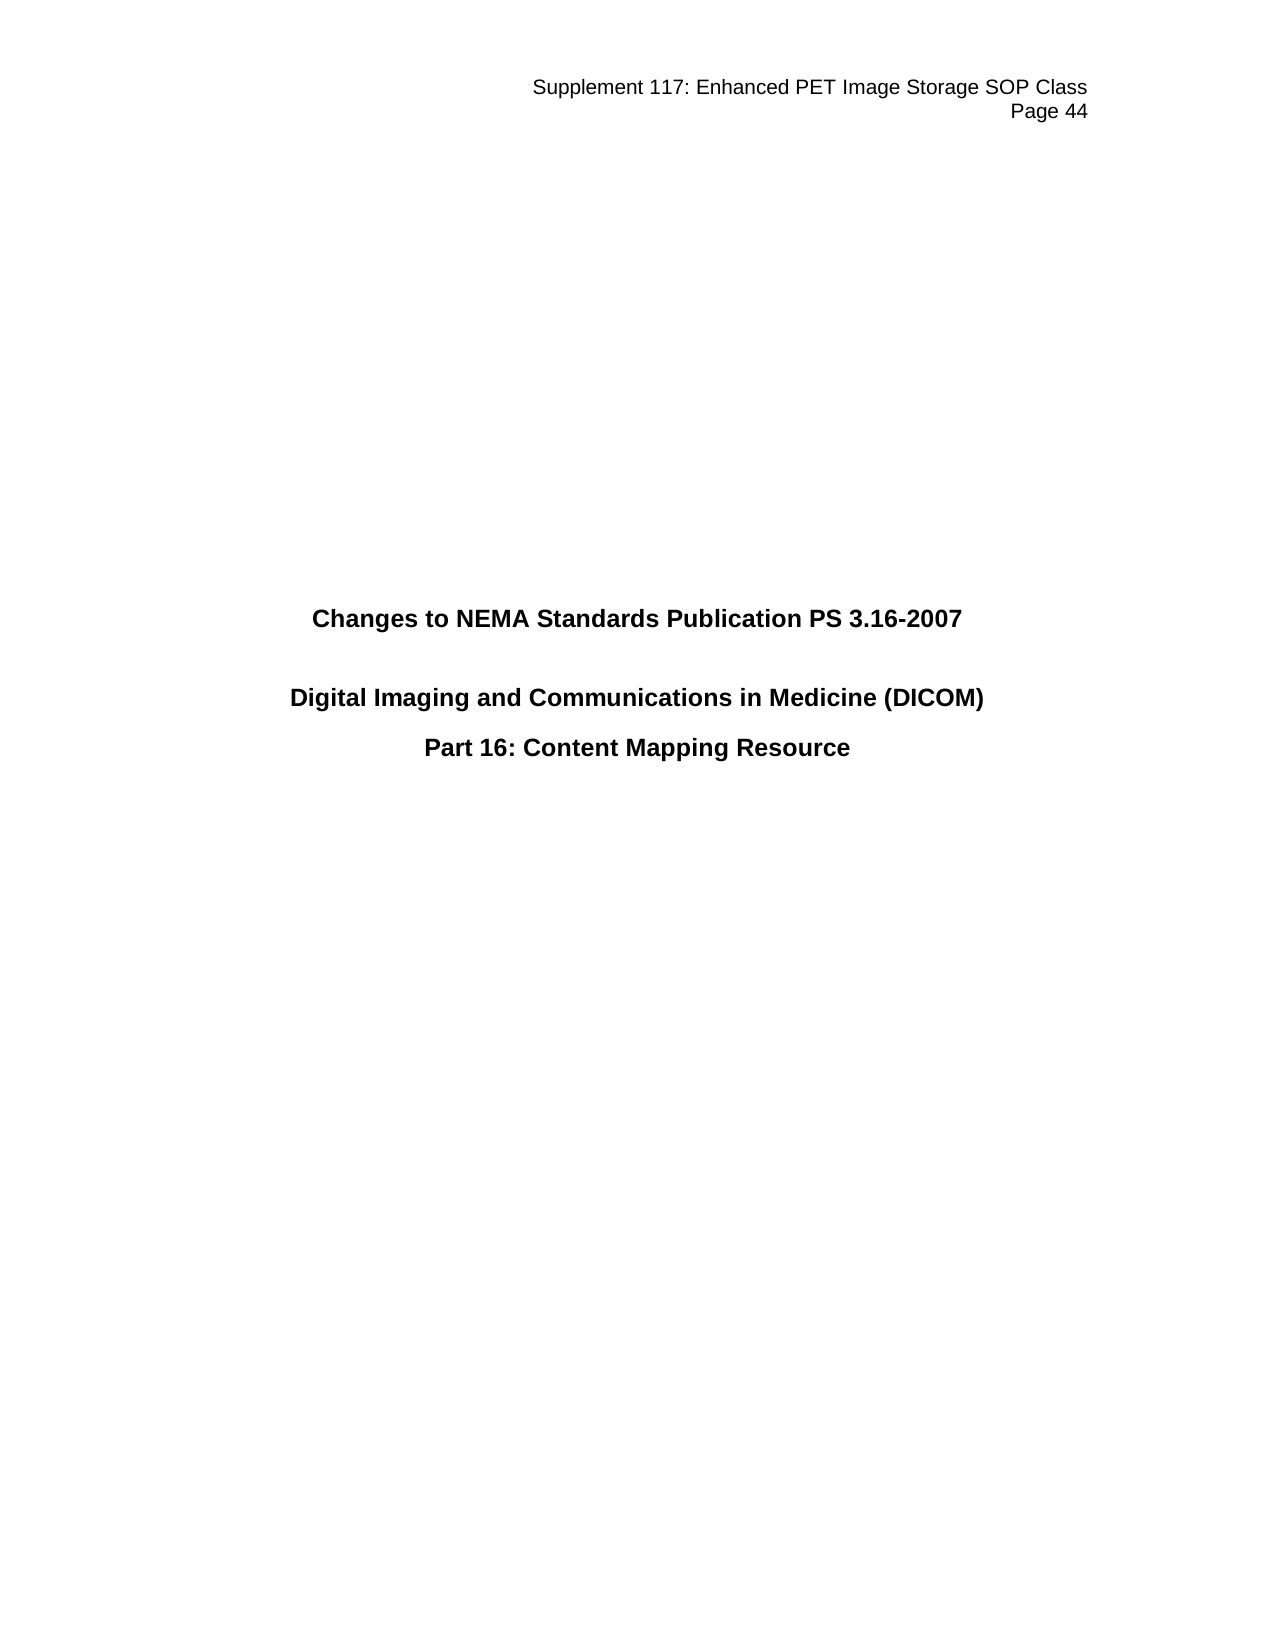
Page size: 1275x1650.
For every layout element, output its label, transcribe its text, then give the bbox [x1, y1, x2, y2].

title Part 16: Content Mapping Resource [187, 733, 1088, 762]
text Digital Imaging and Communications in Medicine (DICOM) [187, 683, 1088, 712]
subtitle Changes to NEMA Standards Publication PS 3.16-2007 [187, 604, 1088, 633]
